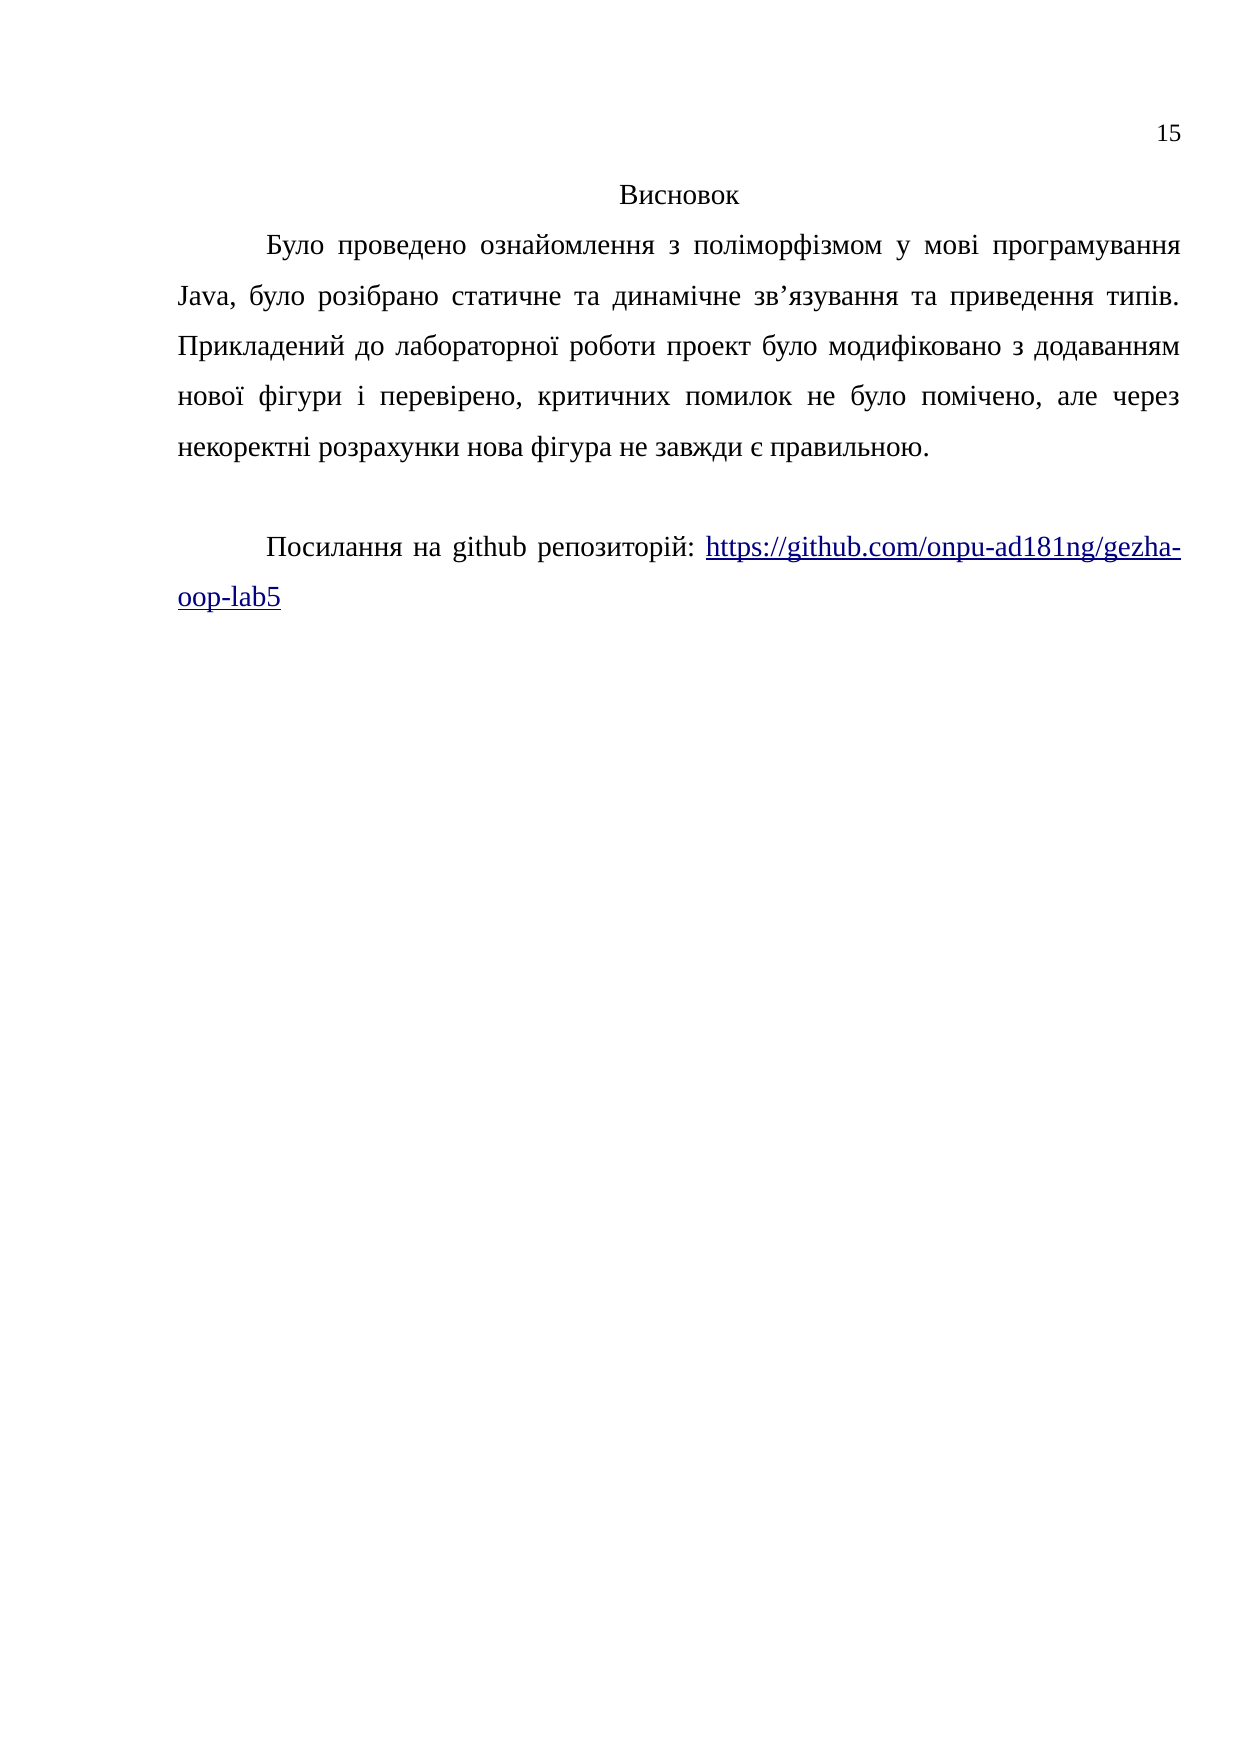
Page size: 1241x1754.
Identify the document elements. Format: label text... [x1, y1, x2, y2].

text Було проведено ознайомлення з поліморфізмом у мові програмування Java, було розібрано статичне та динамічне зв’язування та приведення типів. Прикладений до лабораторної роботи проект було модифіковано з додаванням нової фігури і перевірено, критичних помилок не було помічено, але через некоректні розрахунки нова фігура не завжди є правильною. [177, 227, 1181, 462]
text Посилання на github репозиторій: https://github.com/onpu-ad181ng/gezha-oop-lab5 [177, 529, 1181, 613]
subtitle Висновок [177, 177, 1181, 211]
